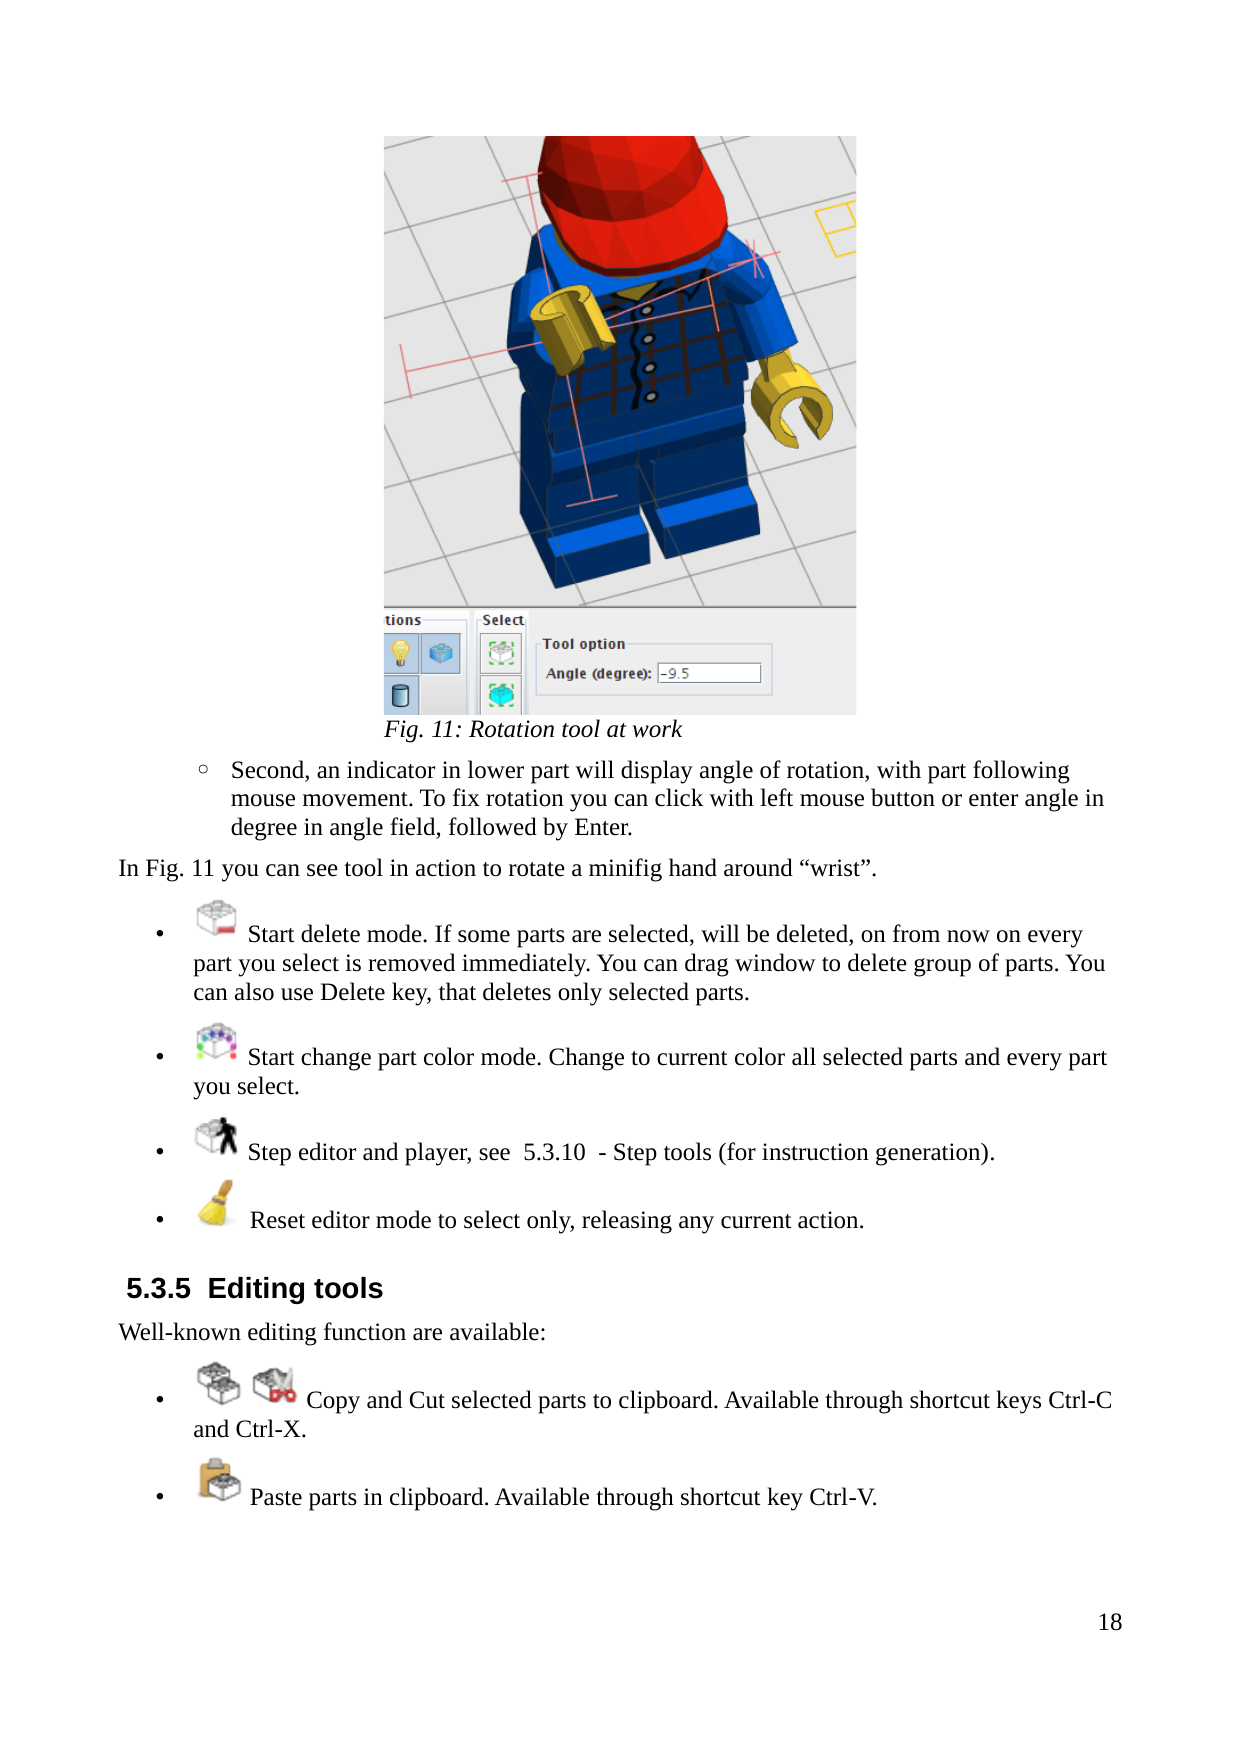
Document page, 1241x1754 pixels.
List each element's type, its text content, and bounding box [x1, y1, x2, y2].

list Second, an indicator in lower part will display angle of rotation, with part following mouse movement. To fix rotation you can click with left mouse button or enter angle in degree in angle field, followed by Enter. [193, 118, 1122, 841]
picture [193, 1112, 241, 1161]
picture [383, 136, 857, 715]
list Fig. 11: Rotation tool at work [384, 715, 856, 743]
list Step editor and player, see 5.3.10 - Step tools (for instruction generation). [156, 1112, 1122, 1166]
picture [249, 1358, 300, 1409]
text In Fig. 11 you can see tool in action to rotate a minifig hand around “wrist”. [118, 853, 1122, 882]
subtitle Editing tools [118, 1271, 1122, 1305]
list Reset editor mode to select only, releasing any current action. [156, 1178, 1122, 1234]
list Copy and Cut selected parts to clipboard. Available through shortcut keys Ctrl‑C and Ctrl‑X. [156, 1358, 1122, 1443]
picture [193, 1455, 244, 1506]
picture [193, 1017, 241, 1066]
picture [193, 894, 241, 943]
picture [193, 1358, 244, 1409]
list Start delete mode. If some parts are selected, will be deleted, on from now on every part you select is removed immediately. You can drag window to delete group of parts. You can also use Delete key, that deletes only selected parts. [156, 895, 1122, 1005]
picture [193, 1178, 244, 1229]
list Start change part color mode. Change to current color all selected parts and every part you select. [156, 1018, 1122, 1100]
list Paste parts in clipboard. Available through shortcut key Ctrl‑V. [156, 1455, 1122, 1511]
text Well-known editing function are available: [118, 1317, 1122, 1346]
